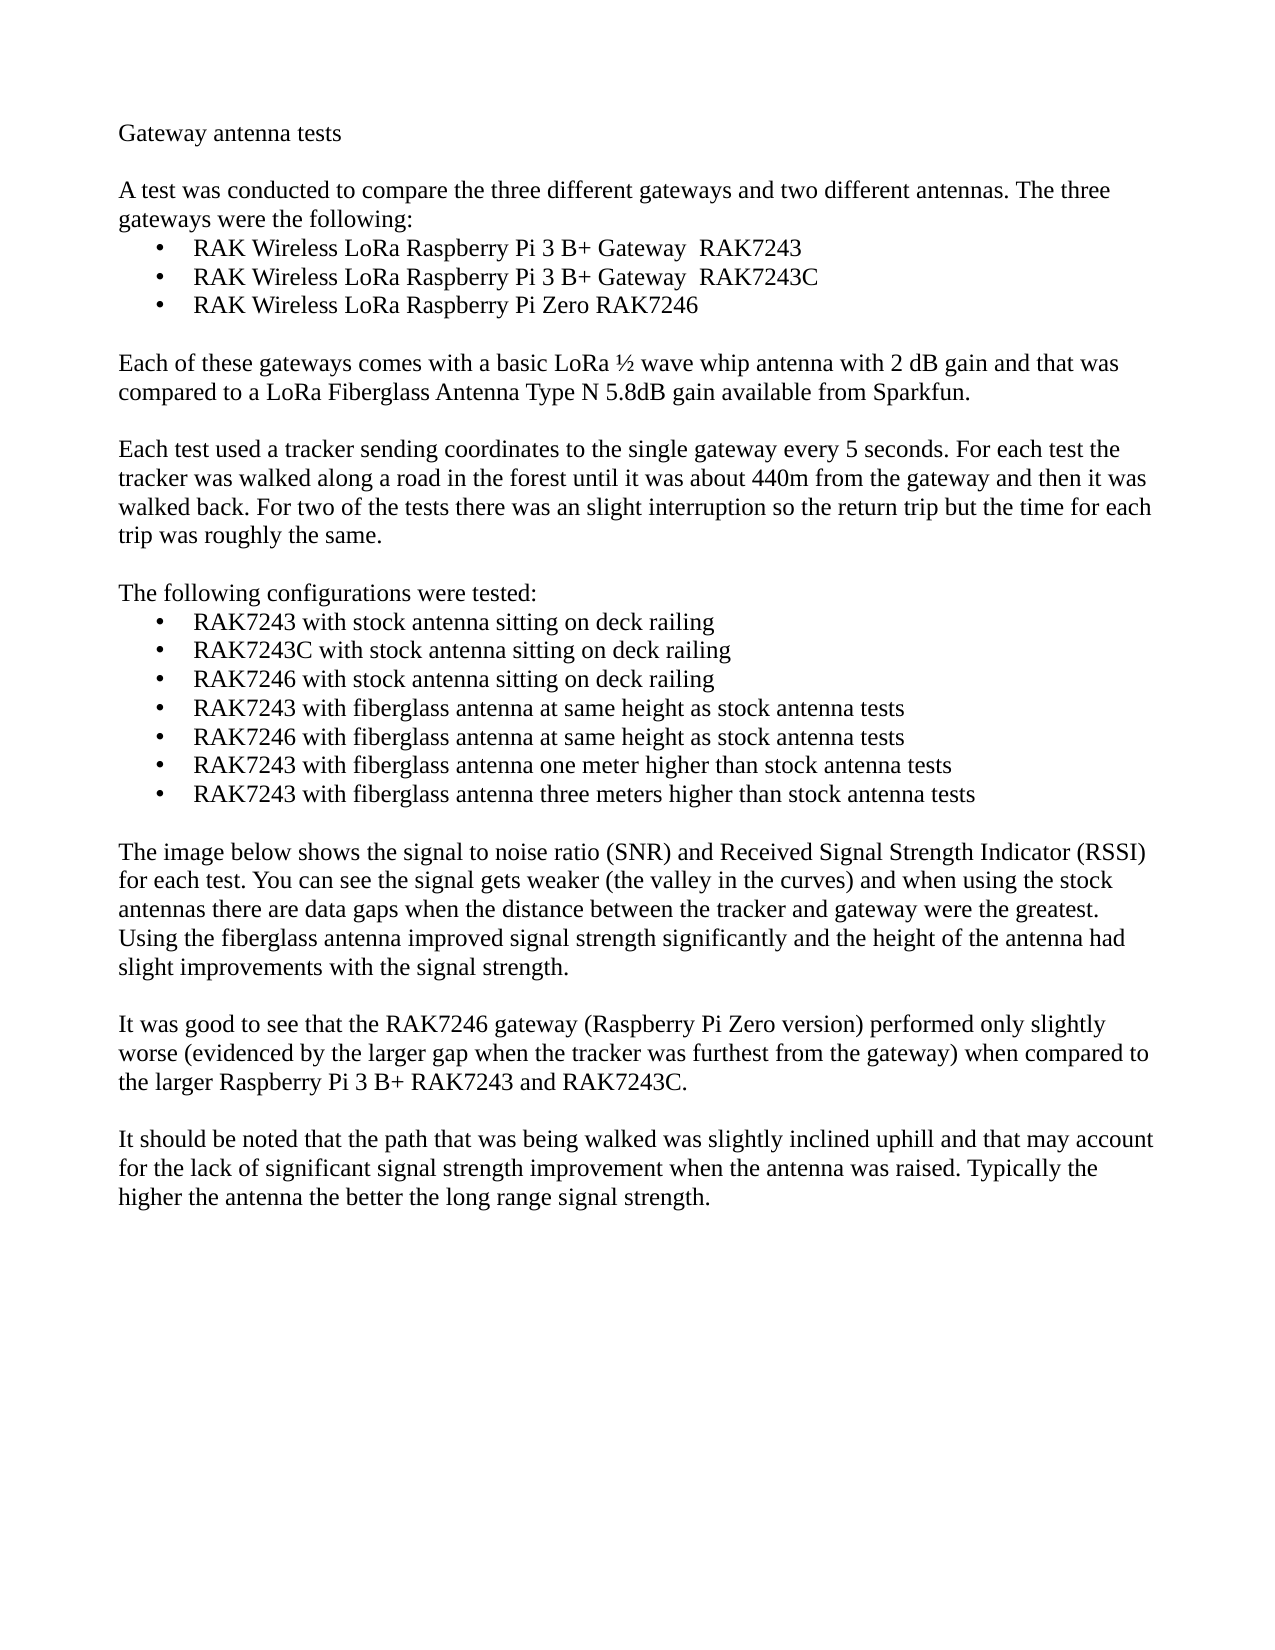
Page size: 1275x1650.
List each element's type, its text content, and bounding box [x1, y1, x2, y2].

list RAK7243 with fiberglass antenna one meter higher than stock antenna tests [156, 751, 1157, 779]
list RAK7243 with stock antenna sitting on deck railing [156, 607, 1157, 636]
text Each test used a tracker sending coordinates to the single gateway every 5 seconds. For each test the tracker was walked along a road in the forest until it was about 440m from the gateway and then it was walked back. For two of the tests there was an slight interruption so the return trip but the time for each trip was roughly the same. [118, 434, 1157, 549]
text Gateway antenna tests [118, 118, 1157, 147]
text It should be noted that the path that was being walked was slightly inclined uphill and that may account for the lack of significant signal strength improvement when the antenna was raised. Typically the higher the antenna the better the long range signal strength. [118, 1124, 1157, 1211]
list RAK7246 with stock antenna sitting on deck railing [156, 664, 1157, 693]
list RAK Wireless LoRa Raspberry Pi 3 B+ Gateway RAK7243C [156, 262, 1157, 291]
list RAK Wireless LoRa Raspberry Pi Zero RAK7246 [156, 291, 1157, 319]
list RAK Wireless LoRa Raspberry Pi 3 B+ Gateway RAK7243 [156, 233, 1157, 262]
text The image below shows the signal to noise ratio (SNR) and Received Signal Strength Indicator (RSSI) for each test. You can see the signal gets weaker (the valley in the curves) and when using the stock antennas there are data gaps when the distance between the tracker and gateway were the greatest. Using the fiberglass antenna improved signal strength significantly and the height of the antenna had slight improvements with the signal strength. [118, 837, 1157, 981]
text A test was conducted to compare the three different gateways and two different antennas. The three gateways were the following: [118, 176, 1157, 233]
text Each of these gateways comes with a basic LoRa ½ wave whip antenna with 2 dB gain and that was compared to a LoRa Fiberglass Antenna Type N 5.8dB gain available from Sparkfun. [118, 348, 1157, 406]
text It was good to see that the RAK7246 gateway (Raspberry Pi Zero version) performed only slightly worse (evidenced by the larger gap when the tracker was furthest from the gateway) when compared to the larger Raspberry Pi 3 B+ RAK7243 and RAK7243C. [118, 1009, 1157, 1096]
text The following configurations were tested: [118, 578, 1157, 607]
list RAK7243 with fiberglass antenna at same height as stock antenna tests [156, 693, 1157, 722]
list RAK7243 with fiberglass antenna three meters higher than stock antenna tests [156, 779, 1157, 808]
list RAK7246 with fiberglass antenna at same height as stock antenna tests [156, 722, 1157, 751]
list RAK7243C with stock antenna sitting on deck railing [156, 636, 1157, 664]
